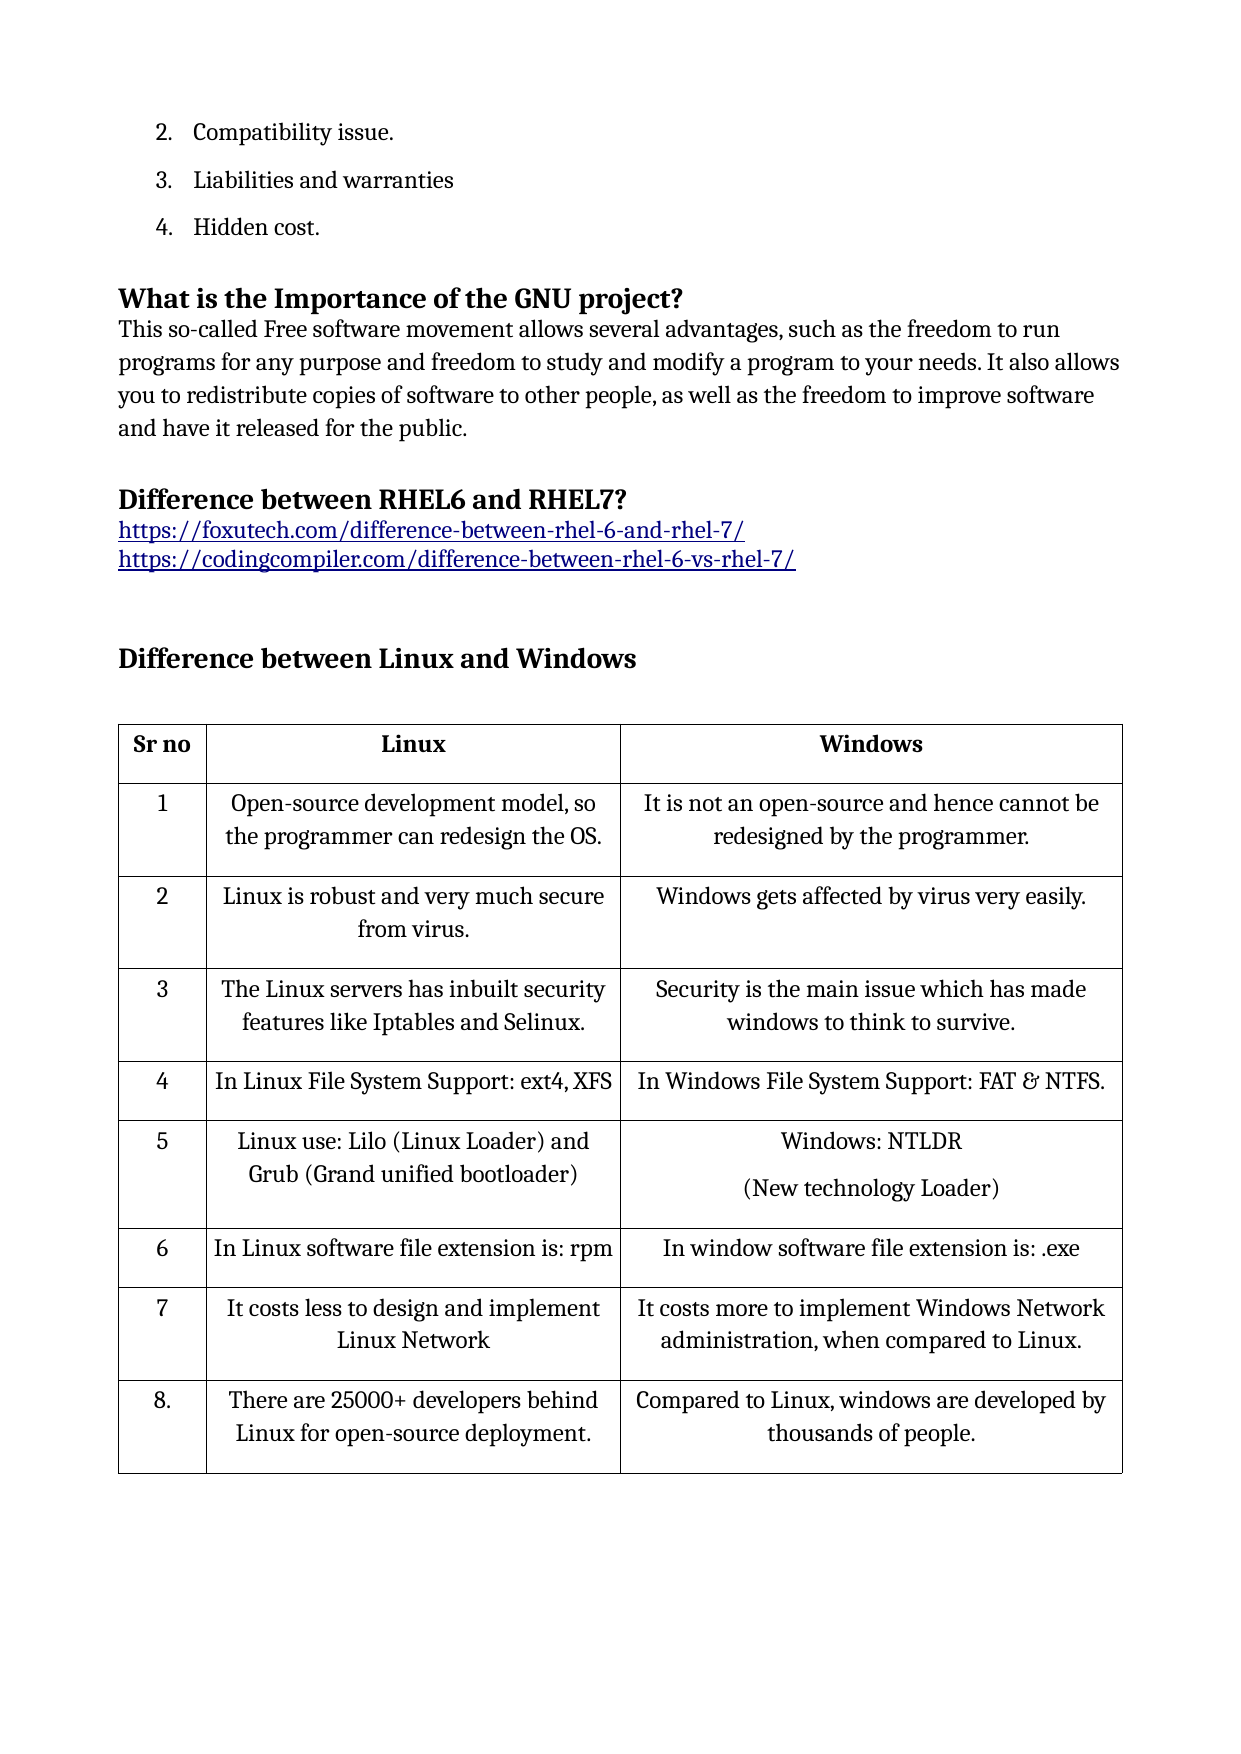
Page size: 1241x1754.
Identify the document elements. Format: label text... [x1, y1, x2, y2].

table_cell 3 [119, 969, 206, 1061]
table_cell In Linux software file extension is: rpm [207, 1229, 620, 1287]
table_cell 8. [119, 1381, 206, 1472]
table_cell 2 [119, 877, 206, 968]
table_cell Security is the main issue which has made windows to think to survive. [621, 969, 1122, 1061]
table_cell It costs more to implement Windows Network administration, when compared to Linux. [621, 1288, 1122, 1380]
table_cell It costs less to design and implement Linux Network [207, 1288, 620, 1380]
table_cell Open-source development model, so the programmer can redesign the OS. [207, 784, 620, 876]
table_cell 1 [119, 784, 206, 876]
text https://foxutech.com/difference-between-rhel-6-and-rhel-7/ [118, 516, 1122, 545]
table_cell 6 [119, 1229, 206, 1287]
list Compatibility issue. [156, 118, 1122, 147]
table_cell It is not an open-source and hence cannot be redesigned by the programmer. [621, 784, 1122, 876]
table_header Linux [207, 725, 620, 783]
table_cell In Linux File System Support: ext4, XFS [207, 1062, 620, 1120]
table_header Sr no [119, 725, 206, 783]
text https://codingcompiler.com/difference-between-rhel-6-vs-rhel-7/ [118, 545, 1122, 574]
table_cell Compared to Linux, windows are developed by thousands of people. [621, 1381, 1122, 1472]
table_header Windows [621, 725, 1122, 783]
list Hidden cost. [156, 213, 1122, 242]
table_cell 5 [119, 1121, 206, 1228]
table_cell Linux use: Lilo (Linux Loader) and Grub (Grand unified bootloader) [207, 1121, 620, 1228]
table_cell In Windows File System Support: FAT & NTFS. [621, 1062, 1122, 1120]
list Liabilities and warranties [156, 166, 1122, 194]
subtitle Difference between RHEL6 and RHEL7? [118, 483, 1122, 516]
table_cell Windows gets affected by virus very easily. [621, 877, 1122, 968]
table_cell 4 [119, 1062, 206, 1120]
subtitle Difference between Linux and Windows [118, 642, 1122, 676]
table_cell 7 [119, 1288, 206, 1380]
table_cell Windows: NTLDR (New technology Loader) [621, 1121, 1122, 1228]
table_cell The Linux servers has inbuilt security features like Iptables and Selinux. [207, 969, 620, 1061]
table_cell There are 25000+ developers behind Linux for open-source deployment. [207, 1381, 620, 1472]
text This so-called Free software movement allows several advantages, such as the freedom to run programs for any purpose and freedom to study and modify a program to your needs. It also allows you to redistribute copies of software to other people, as well as the freedom to improve software and have it released for the public. [118, 315, 1122, 443]
table_cell In window software file extension is: .exe [621, 1229, 1122, 1287]
table_cell Linux is robust and very much secure from virus. [207, 877, 620, 968]
subtitle What is the Importance of the GNU project? [118, 282, 1122, 315]
